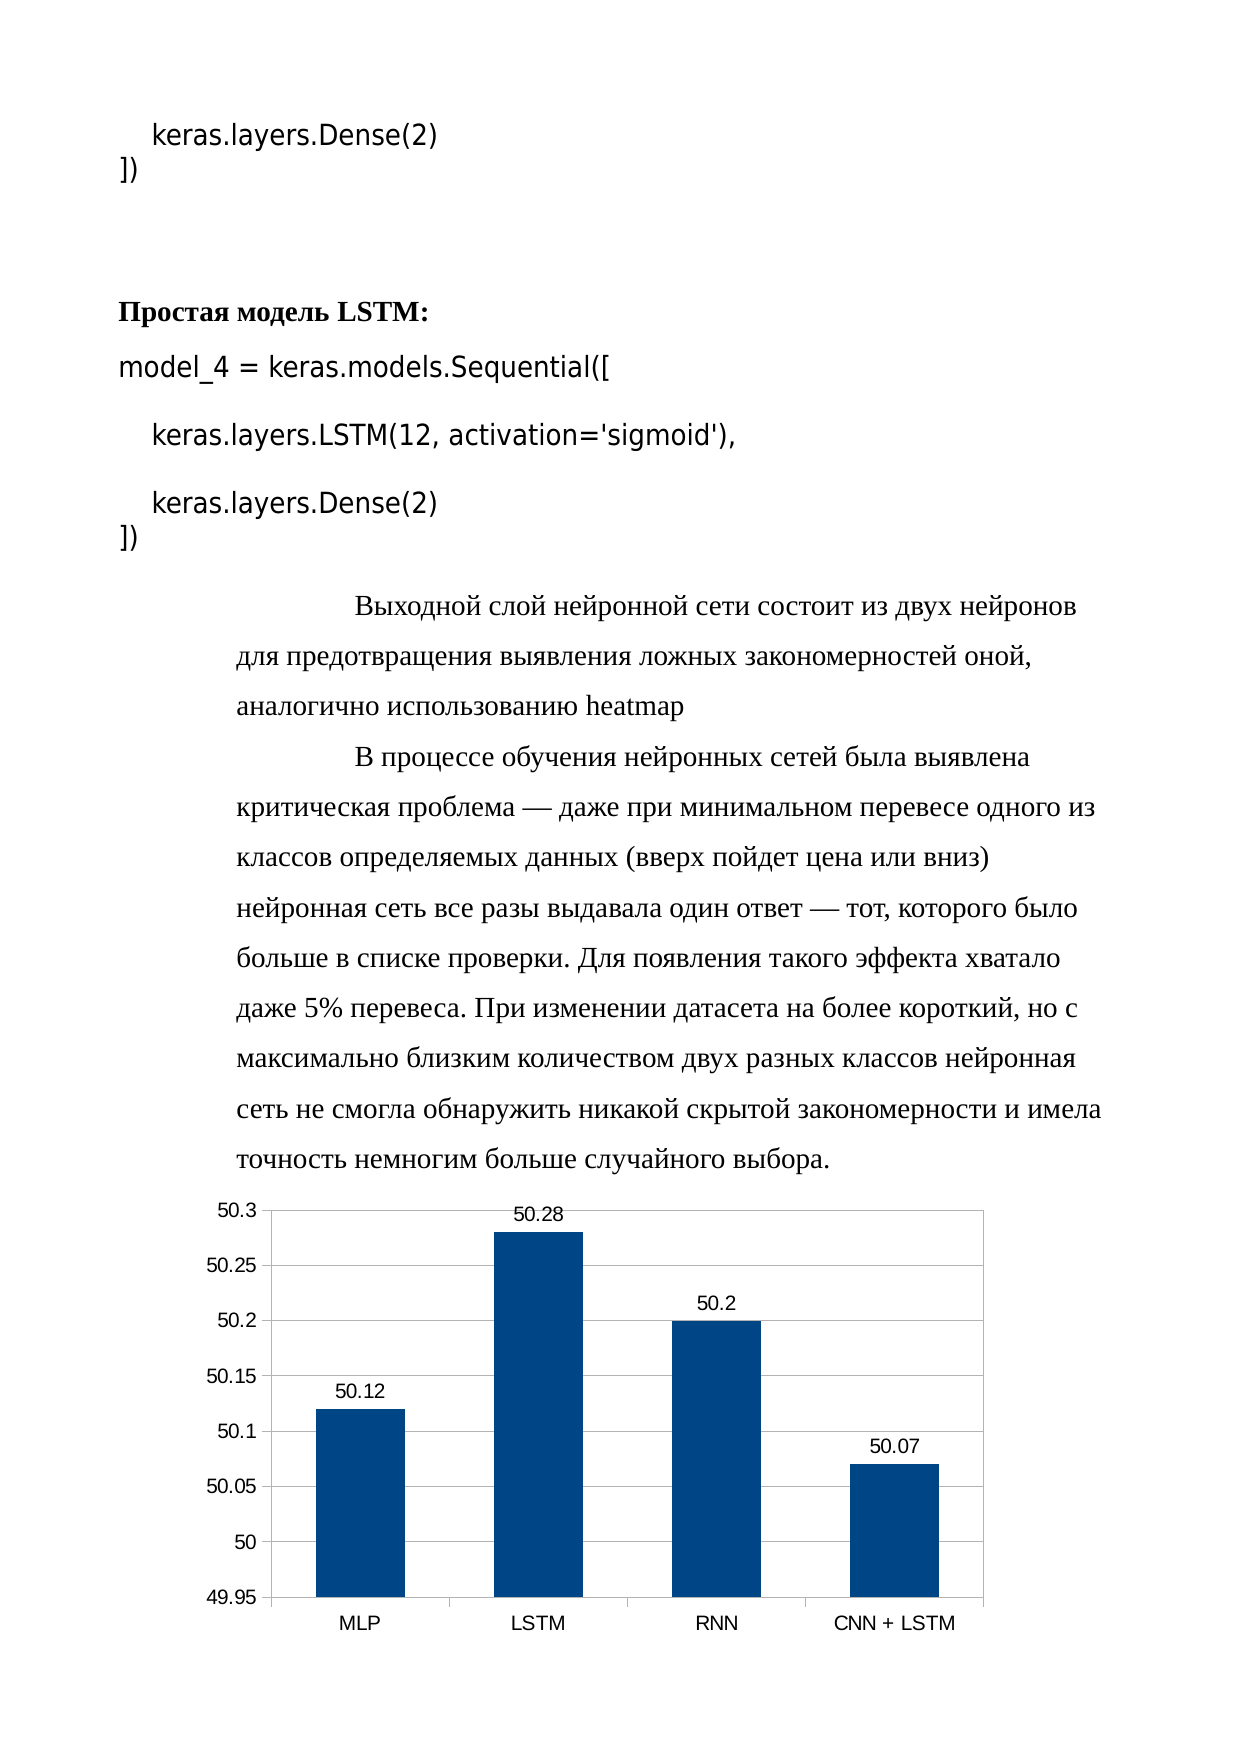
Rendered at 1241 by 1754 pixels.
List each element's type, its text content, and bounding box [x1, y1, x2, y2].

text Выходной слой нейронной сети состоит из двух нейронов для предотвращения выявления ложных закономерностей оной, аналогично использованию heatmap [236, 588, 1122, 722]
text model_4 = keras.models.Sequential([ [118, 350, 1122, 384]
text В процессе обучения нейронных сетей была выявлена критическая проблема — даже при минимальном перевесе одного из классов определяемых данных (вверх пойдет цена или вниз) нейронная сеть все разы выдавала один ответ — тот, которого было больше в списке проверки. Для появления такого эффекта хватало даже 5% перевеса. При изменении датасета на более короткий, но с максимально близким количеством двух разных классов нейронная сеть не смогла обнаружить никакой скрытой закономерности и имела точность немногим больше случайного выбора. [236, 739, 1122, 1175]
text Простая модель LSTM: [118, 294, 1122, 327]
text keras.layers.Dense(2) ]) [118, 118, 1122, 186]
text keras.layers.LSTM(12, activation='sigmoid'), keras.layers.Dense(2) ]) [118, 384, 1122, 554]
